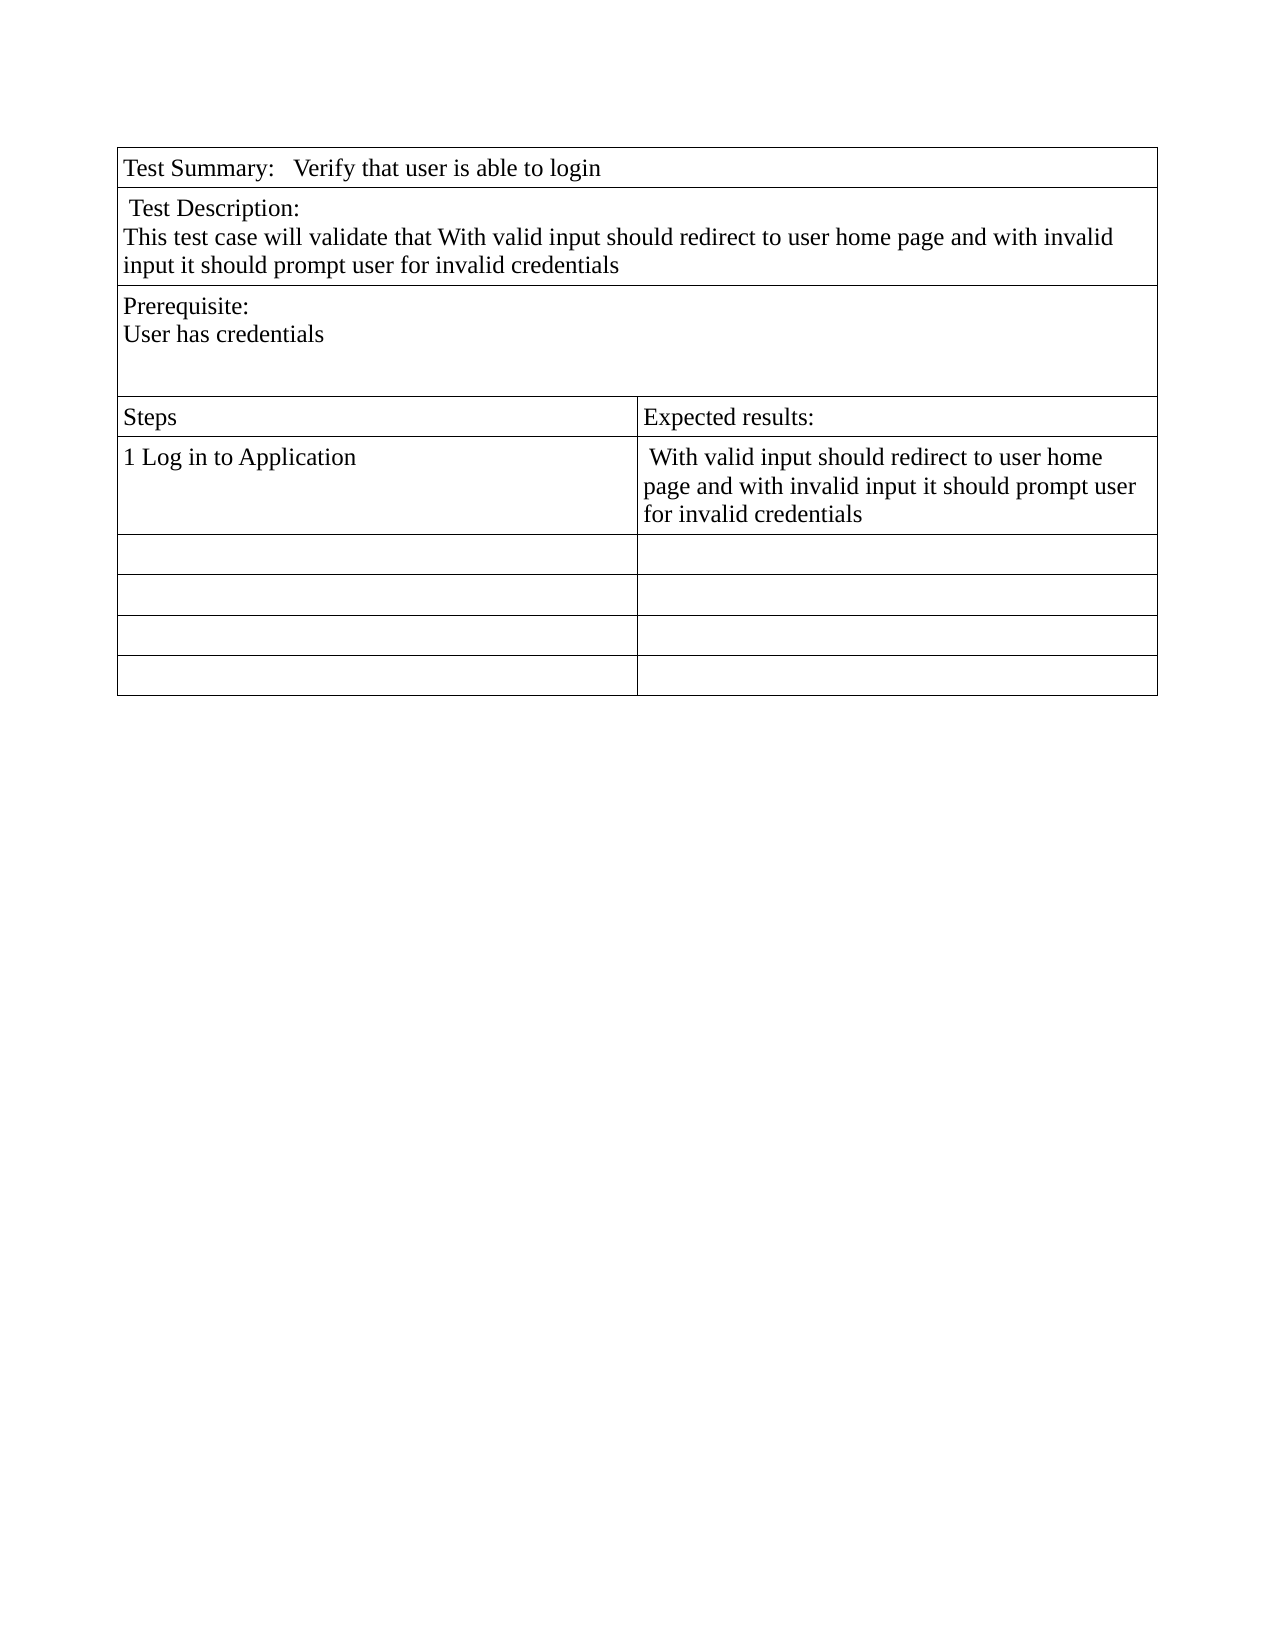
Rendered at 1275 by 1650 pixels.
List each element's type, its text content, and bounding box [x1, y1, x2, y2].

table_cell [638, 656, 1157, 695]
table_cell With valid input should redirect to user home page and with invalid input it should prompt user for invalid credentials [638, 437, 1157, 534]
table_cell [638, 616, 1157, 655]
table_cell [638, 535, 1157, 574]
table_cell [118, 656, 637, 695]
table_cell [118, 535, 637, 574]
table_cell Test Description: This test case will validate that With valid input should redirect to user home page and with invalid input it should prompt user for invalid credentials [118, 188, 1157, 285]
table_cell Prerequisite: User has credentials [118, 286, 1157, 396]
table_cell 1 Log in to Application [118, 437, 637, 534]
table_cell [118, 616, 637, 655]
table_cell Steps [118, 397, 637, 436]
table_cell [638, 575, 1157, 615]
table_cell Expected results: [638, 397, 1157, 436]
table_cell [118, 575, 637, 615]
table_header Test Summary: Verify that user is able to login [118, 148, 1157, 187]
